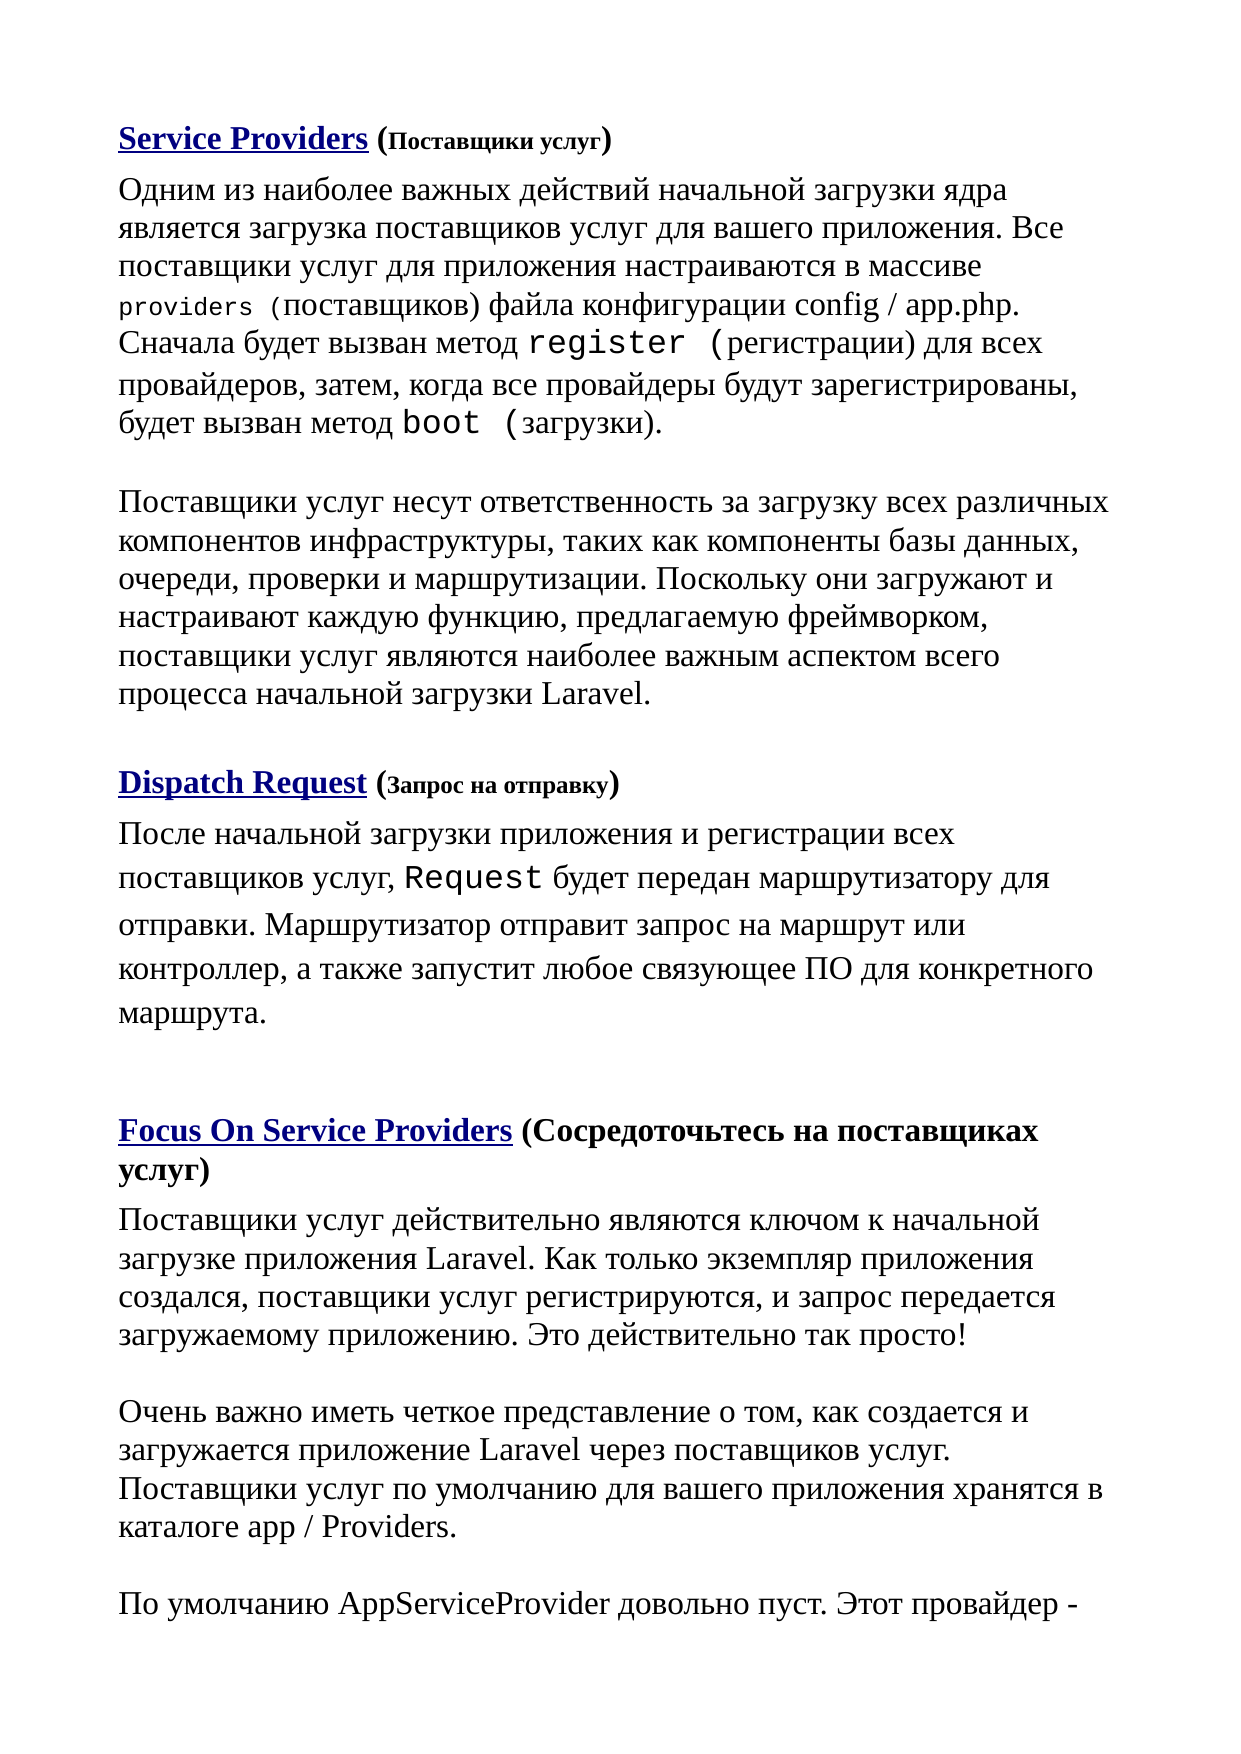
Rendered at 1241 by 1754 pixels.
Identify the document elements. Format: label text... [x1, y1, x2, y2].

text После начальной загрузки приложения и регистрации всех поставщиков услуг, Request будет передан маршрутизатору для отправки. Маршрутизатор отправит запрос на маршрут или контроллер, а также запустит любое связующее ПО для конкретного маршрута. [118, 813, 1122, 1031]
subtitle Service Providers (Поставщики услуг) [118, 118, 1122, 156]
text Поставщики услуг действительно являются ключом к начальной загрузке приложения Laravel. Как только экземпляр приложения создался, поставщики услуг регистрируются, и запрос передается загружаемому приложению. Это действительно так просто! Очень важно иметь четкое представление о том, как создается и загружается приложение Laravel через поставщиков услуг. Поставщики услуг по умолчанию для вашего приложения хранятся в каталоге app / Providers. По умолчанию AppServiceProvider довольно пуст. Этот провайдер [118, 1199, 1122, 1621]
subtitle Dispatch Request (Запрос на отправку) [118, 763, 1122, 801]
subtitle Focus On Service Providers (Сосредоточьтесь на поставщиках услуг) [118, 1110, 1122, 1187]
text Одним из наиболее важных действий начальной загрузки ядра является загрузка поставщиков услуг для вашего приложения. Все поставщики услуг для приложения настраиваются в массиве providers (поставщиков) файла конфигурации config / app.php. Сначала будет вызван метод register (регистрации) для всех провайдеров, затем, когда все провайдеры будут зарегистрированы, будет вызван метод boot (загрузки). Поставщики услуг несут ответственность за загрузку всех различных компонентов инфраструктуры, таких как компоненты базы данных, очереди, проверки и маршрутизации. Поскольку они загружают и настраивают каждую функцию, предлагаемую фреймворком, поставщики услуг являются наиболее важным аспектом всего процесса начальной загрузки Laravel. [118, 169, 1122, 712]
